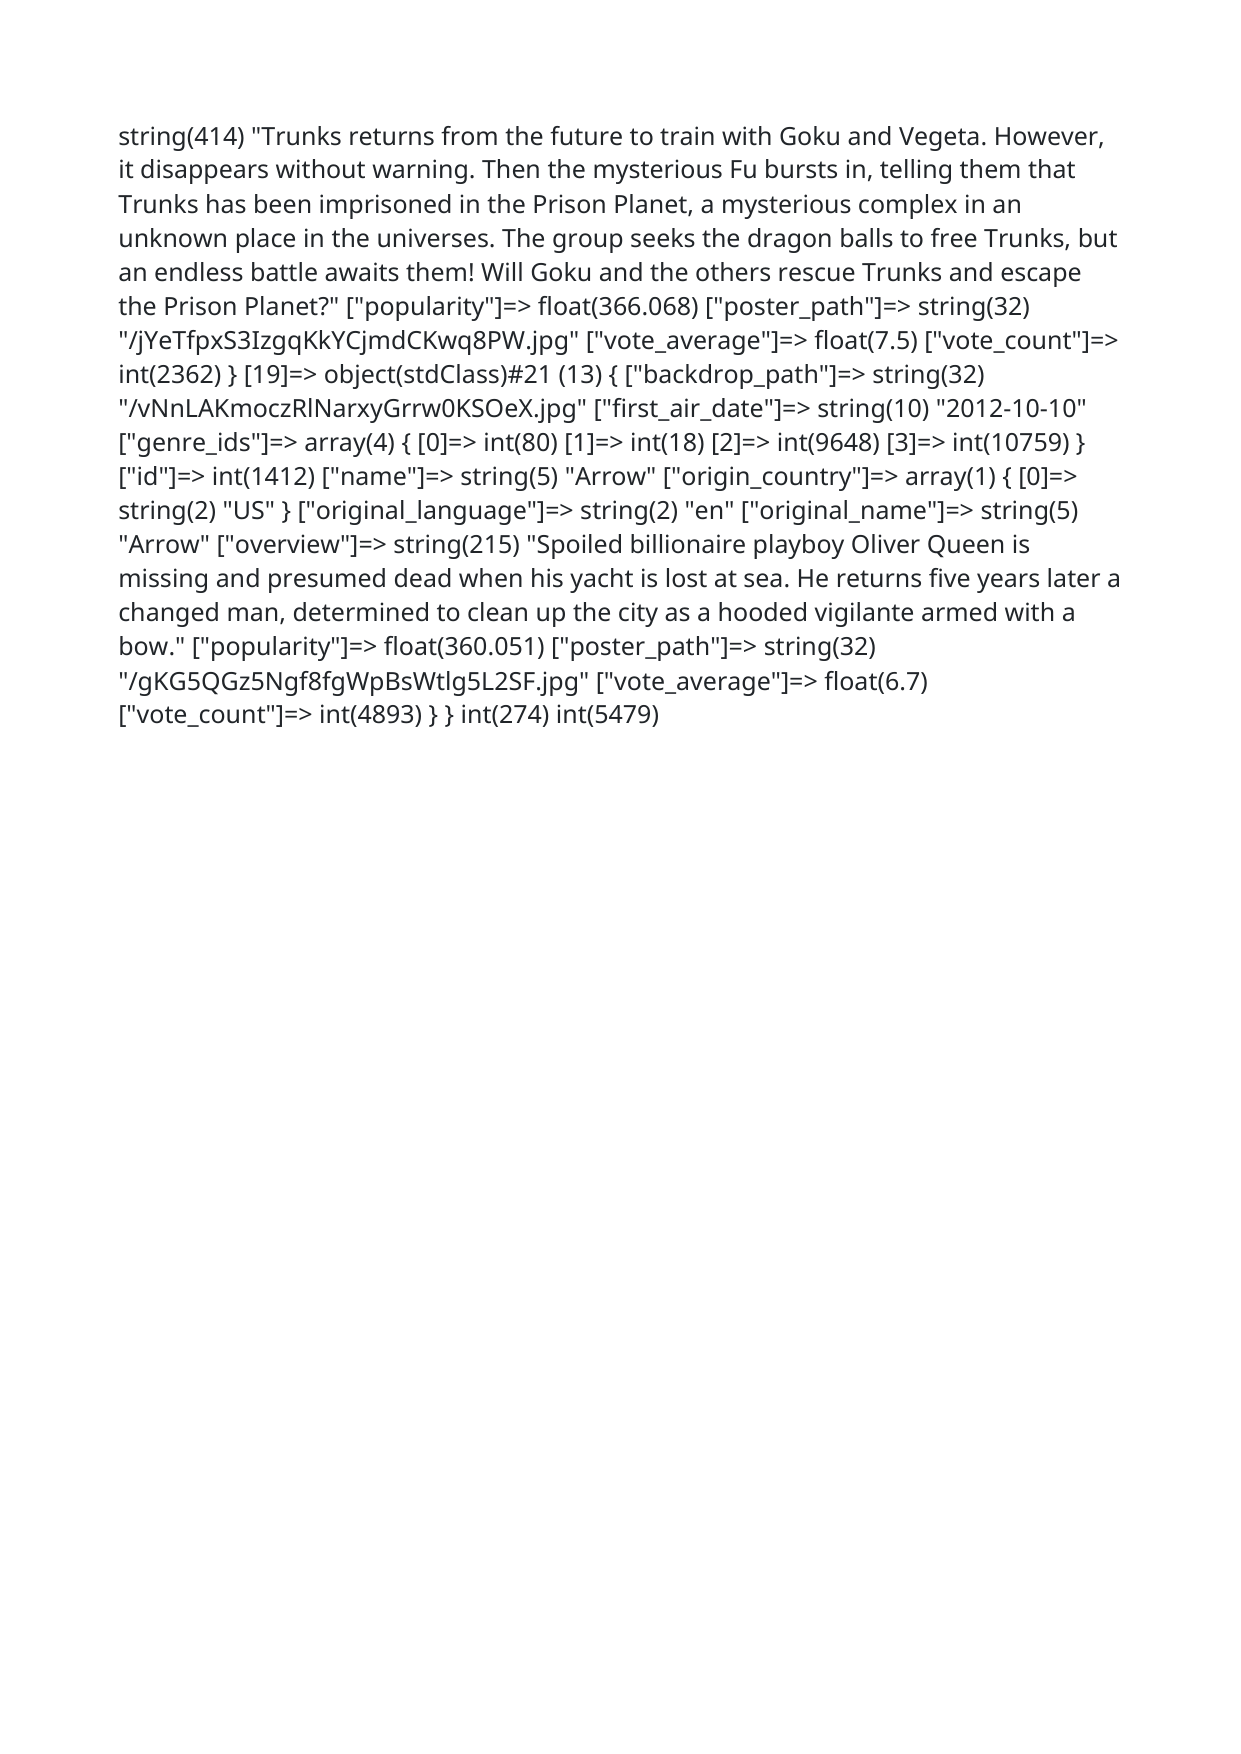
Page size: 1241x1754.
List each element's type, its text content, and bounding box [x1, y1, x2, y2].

text string(414) "Trunks returns from the future to train with Goku and Vegeta. However, it disappears without warning. Then the mysterious Fu bursts in, telling them that Trunks has been imprisoned in the Prison Planet, a mysterious complex in an unknown place in the universes. The group seeks the dragon balls to free Trunks, but an endless battle awaits them! Will Goku and the others rescue Trunks and escape the Prison Planet?" ["popularity"]=> float(366.068) ["poster_path"]=> string(32) "/jYeTfpxS3IzgqKkYCjmdCKwq8PW.jpg" ["vote_average"]=> float(7.5) ["vote_count"]=> int(2362) } [19]=> object(stdClass)#21 (13) { ["backdrop_path"]=> string(32) "/vNnLAKmoczRlNarxyGrrw0KSOeX.jpg" ["first_air_date"]=> string(10) "2012-10-10" ["genre_ids"]=> array(4) { [0]=> int(80) [1]=> int(18) [2]=> int(9648) [3]=> int(10759) } ["id"]=> int(1412) ["name"]=> string(5) "Arrow" ["origin_country"]=> array(1) { [0]=> string(2) "US" } ["original_language"]=> string(2) "en" ["original_name"]=> string(5) "Arrow" ["overview"]=> string(215) "Spoiled billionaire playboy Oliver Queen is missing and presumed dead when his yacht is lost at sea. He returns five years later a changed man, determined to clean up the city as a hooded vigilante armed with a bow." ["popularity"]=> float(360.051) ["poster_path"]=> string(32) "/gKG5QGz5Ngf8fgWpBsWtlg5L2SF.jpg" ["vote_average"]=> float(6.7) ["vote_count"]=> int(4893) } } int(274) int(5479) [118, 118, 1122, 731]
